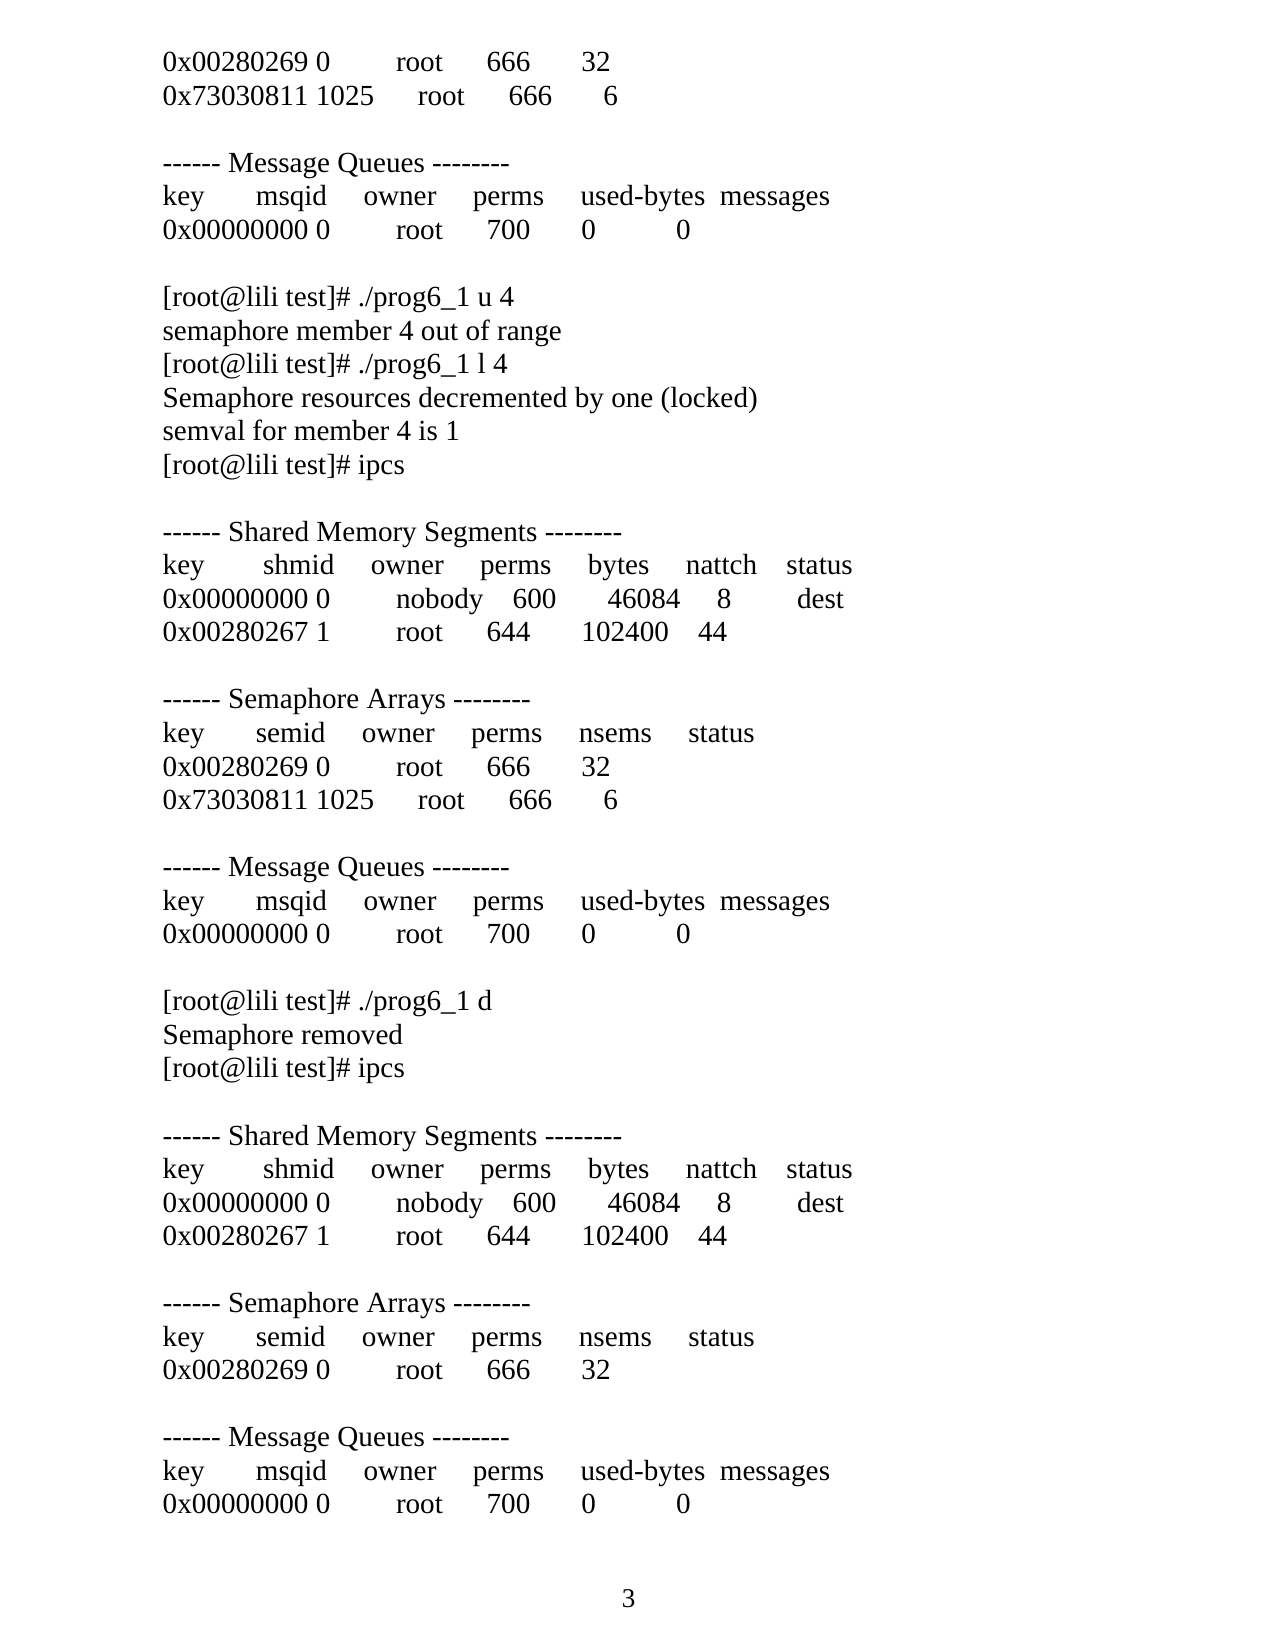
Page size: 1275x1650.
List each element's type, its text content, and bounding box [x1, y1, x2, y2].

text 0x00280269 0 root 666 32 [162, 749, 1107, 782]
text key semid owner perms nsems status [162, 1319, 1107, 1352]
text 0x73030811 1025 root 666 6 [162, 78, 1107, 111]
text 0x00280269 0 root 666 32 [162, 1352, 1107, 1386]
text 0x00000000 0 nobody 600 46084 8 dest [162, 581, 1107, 614]
text [root@lili test]# ./prog6_1 u 4 [162, 279, 1107, 313]
text key msqid owner perms used-bytes messages [162, 178, 1107, 212]
text ------ Message Queues -------- [162, 849, 1107, 883]
text Semaphore resources decremented by one (locked) [162, 380, 1107, 413]
text ------ Message Queues -------- [162, 1419, 1107, 1453]
text key shmid owner perms bytes nattch status [162, 1151, 1107, 1185]
text [root@lili test]# ipcs [162, 447, 1107, 480]
text key msqid owner perms used-bytes messages [162, 1453, 1107, 1487]
text 0x00000000 0 nobody 600 46084 8 dest [162, 1185, 1107, 1218]
text [root@lili test]# ./prog6_1 l 4 [162, 346, 1107, 380]
text ------ Semaphore Arrays -------- [162, 1285, 1107, 1319]
text 0x00000000 0 root 700 0 0 [162, 916, 1107, 950]
text [root@lili test]# ipcs [162, 1051, 1107, 1084]
text ------ Semaphore Arrays -------- [162, 682, 1107, 715]
text 0x73030811 1025 root 666 6 [162, 782, 1107, 816]
text key msqid owner perms used-bytes messages [162, 883, 1107, 916]
text Semaphore removed [162, 1017, 1107, 1051]
text key semid owner perms nsems status [162, 715, 1107, 749]
text ------ Shared Memory Segments -------- [162, 1118, 1107, 1151]
text ------ Message Queues -------- [162, 145, 1107, 178]
text semaphore member 4 out of range [162, 313, 1107, 346]
text 0x00280267 1 root 644 102400 44 [162, 1218, 1107, 1252]
text [root@lili test]# ./prog6_1 d [162, 983, 1107, 1017]
text 0x00000000 0 root 700 0 0 [162, 1487, 1107, 1520]
text 0x00280267 1 root 644 102400 44 [162, 614, 1107, 648]
text key shmid owner perms bytes nattch status [162, 547, 1107, 581]
text ------ Shared Memory Segments -------- [162, 514, 1107, 547]
text 0x00000000 0 root 700 0 0 [162, 212, 1107, 246]
text semval for member 4 is 1 [162, 413, 1107, 447]
text 0x00280269 0 root 666 32 [162, 44, 1107, 78]
